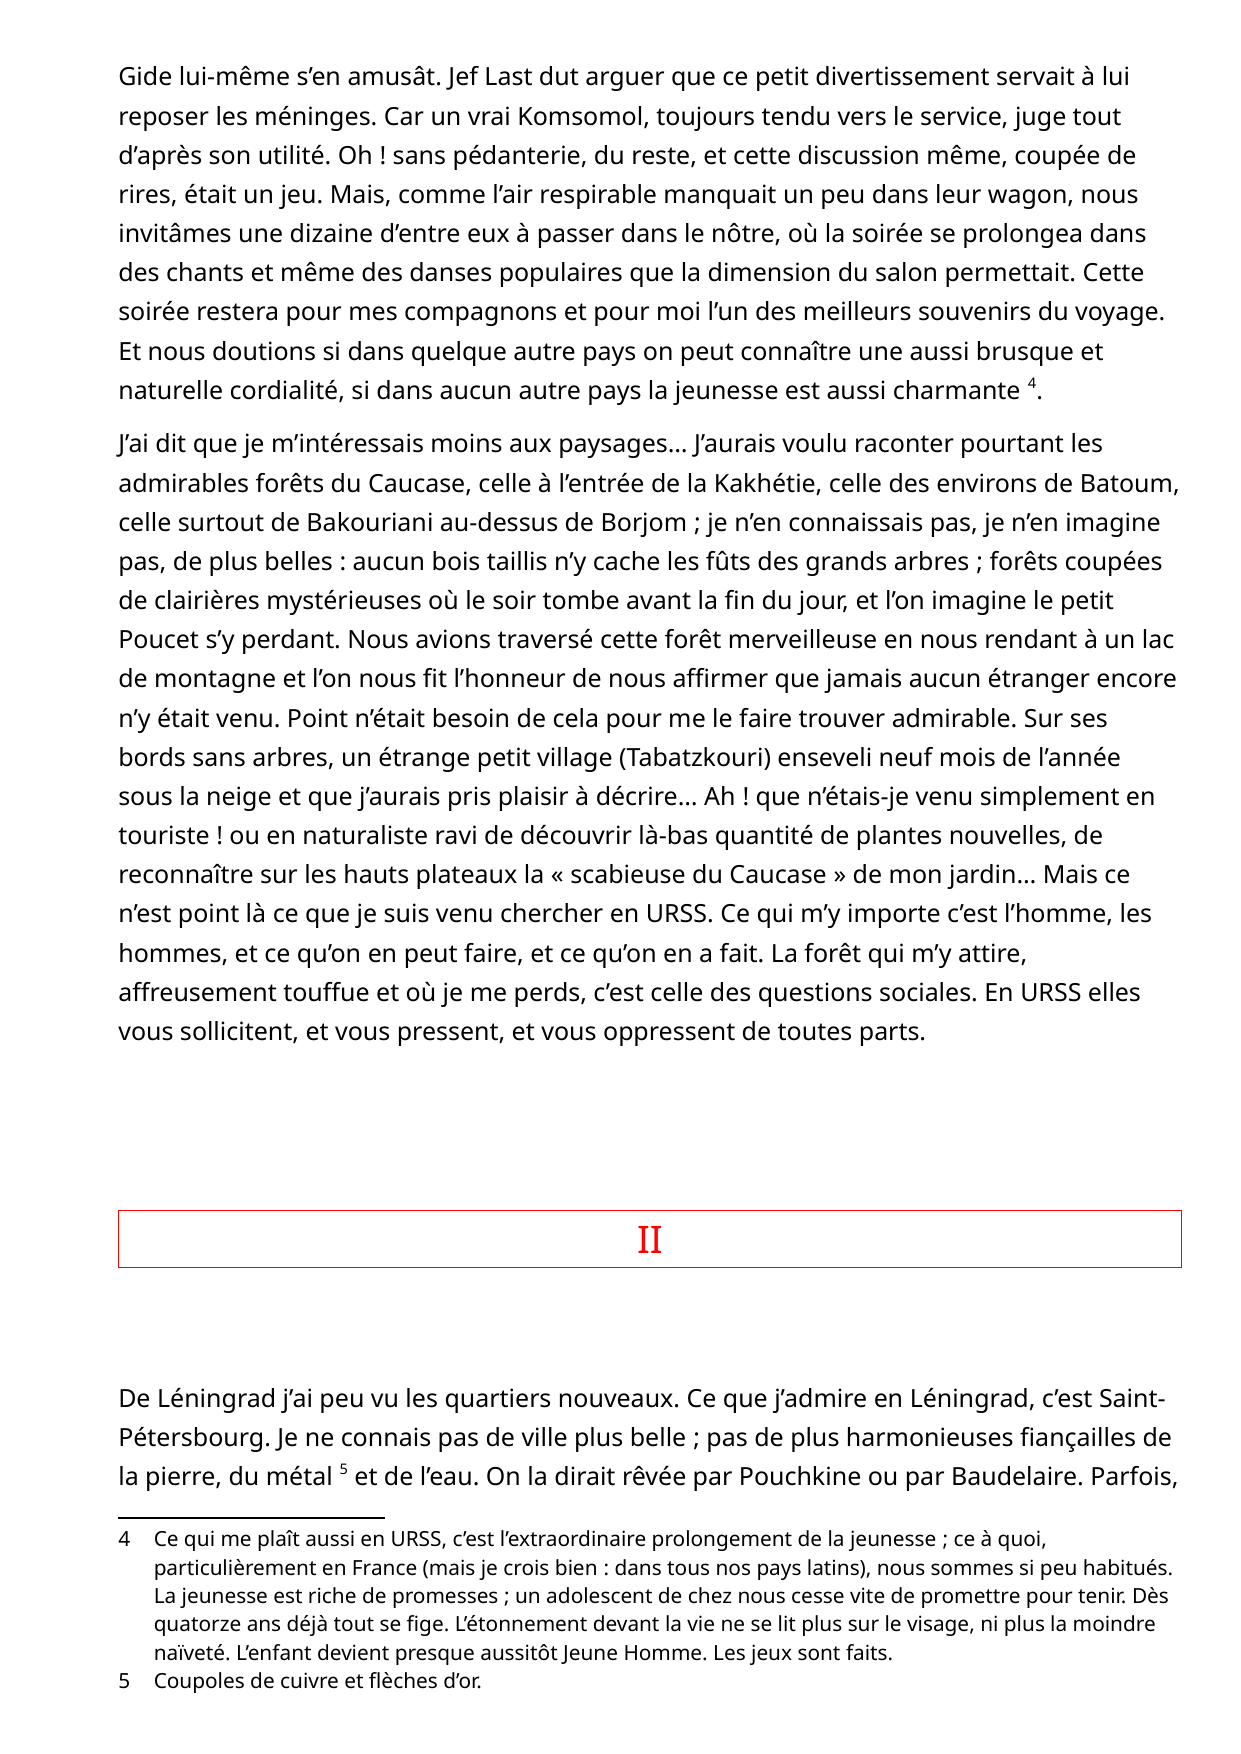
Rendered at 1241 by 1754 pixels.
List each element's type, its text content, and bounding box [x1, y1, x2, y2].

text Coupoles de cuivre et flèches d’or. [118, 1666, 1181, 1695]
subtitle II [119, 1211, 1181, 1267]
text Ce qui me plaît aussi en URSS, c’est l’extraordinaire prolongement de la jeunesse ; ce à quoi, particulièrement en France (mais je crois bien : dans tous nos pays latins), nous sommes si peu habitués. La jeunesse est riche de promesses ; un adolescent de chez nous cesse vite de promettre pour tenir. Dès quatorze ans déjà tout se fige. L’étonnement devant la vie ne se lit plus sur le visage, ni plus la moindre naïveté. L’enfant devient presque aussitôt Jeune Homme. Les jeux sont faits. [118, 1524, 1181, 1666]
text De Léningrad j’ai peu vu les quartiers nouveaux. Ce que j’admire en Léningrad, c’est Saint-Pétersbourg. Je ne connais pas de ville plus belle ; pas de plus harmonieuses fiançailles de la pierre, du métal et de l’eau. On la dirait rêvée par Pouchkine ou par Baudelaire. Parfois, [118, 1380, 1181, 1493]
text Gide lui-même s’en amusât. Jef Last dut arguer que ce petit divertissement servait à lui reposer les méninges. Car un vrai Komsomol, toujours tendu vers le service, juge tout d’après son utilité. Oh ! sans pédanterie, du reste, et cette discussion même, coupée de rires, était un jeu. Mais, comme l’air respirable manquait un peu dans leur wagon, nous invitâmes une dizaine d’entre eux à passer dans le nôtre, où la soirée se prolongea dans des chants et même des danses populaires que la dimension du salon permettait. Cette soirée restera pour mes compagnons et pour moi l’un des meilleurs souvenirs du voyage. Et nous doutions si dans quelque autre pays on peut connaître une aussi brusque et naturelle cordialité, si dans aucun autre pays la jeunesse est aussi charmante . [118, 59, 1181, 406]
text J’ai dit que je m’intéressais moins aux paysages… J’aurais voulu raconter pourtant les admirables forêts du Caucase, celle à l’entrée de la Kakhétie, celle des environs de Batoum, celle surtout de Bakouriani au-dessus de Borjom ; je n’en connaissais pas, je n’en imagine pas, de plus belles : aucun bois taillis n’y cache les fûts des grands arbres ; forêts coupées de clairières mystérieuses où le soir tombe avant la fin du jour, et l’on imagine le petit Poucet s’y perdant. Nous avions traversé cette forêt merveilleuse en nous rendant à un lac de montagne et l’on nous fit l’honneur de nous affirmer que jamais aucun étranger encore n’y était venu. Point n’était besoin de cela pour me le faire trouver admirable. Sur ses bords sans arbres, un étrange petit village (Tabatzkouri) enseveli neuf mois de l’année sous la neige et que j’aurais pris plaisir à décrire… Ah ! que n’étais-je venu simplement en touriste ! ou en naturaliste ravi de découvrir là-bas quantité de plantes nouvelles, de reconnaître sur les hauts plateaux la « scabieuse du Caucase » de mon jardin… Mais ce n’est point là ce que je suis venu chercher en URSS. Ce qui m’y importe c’est l’homme, les hommes, et ce qu’on en peut faire, et ce qu’on en a fait. La forêt qui m’y attire, affreusement touffue et où je me perds, c’est celle des questions sociales. En URSS elles vous sollicitent, et vous pressent, et vous oppressent de toutes parts. [118, 426, 1181, 1048]
